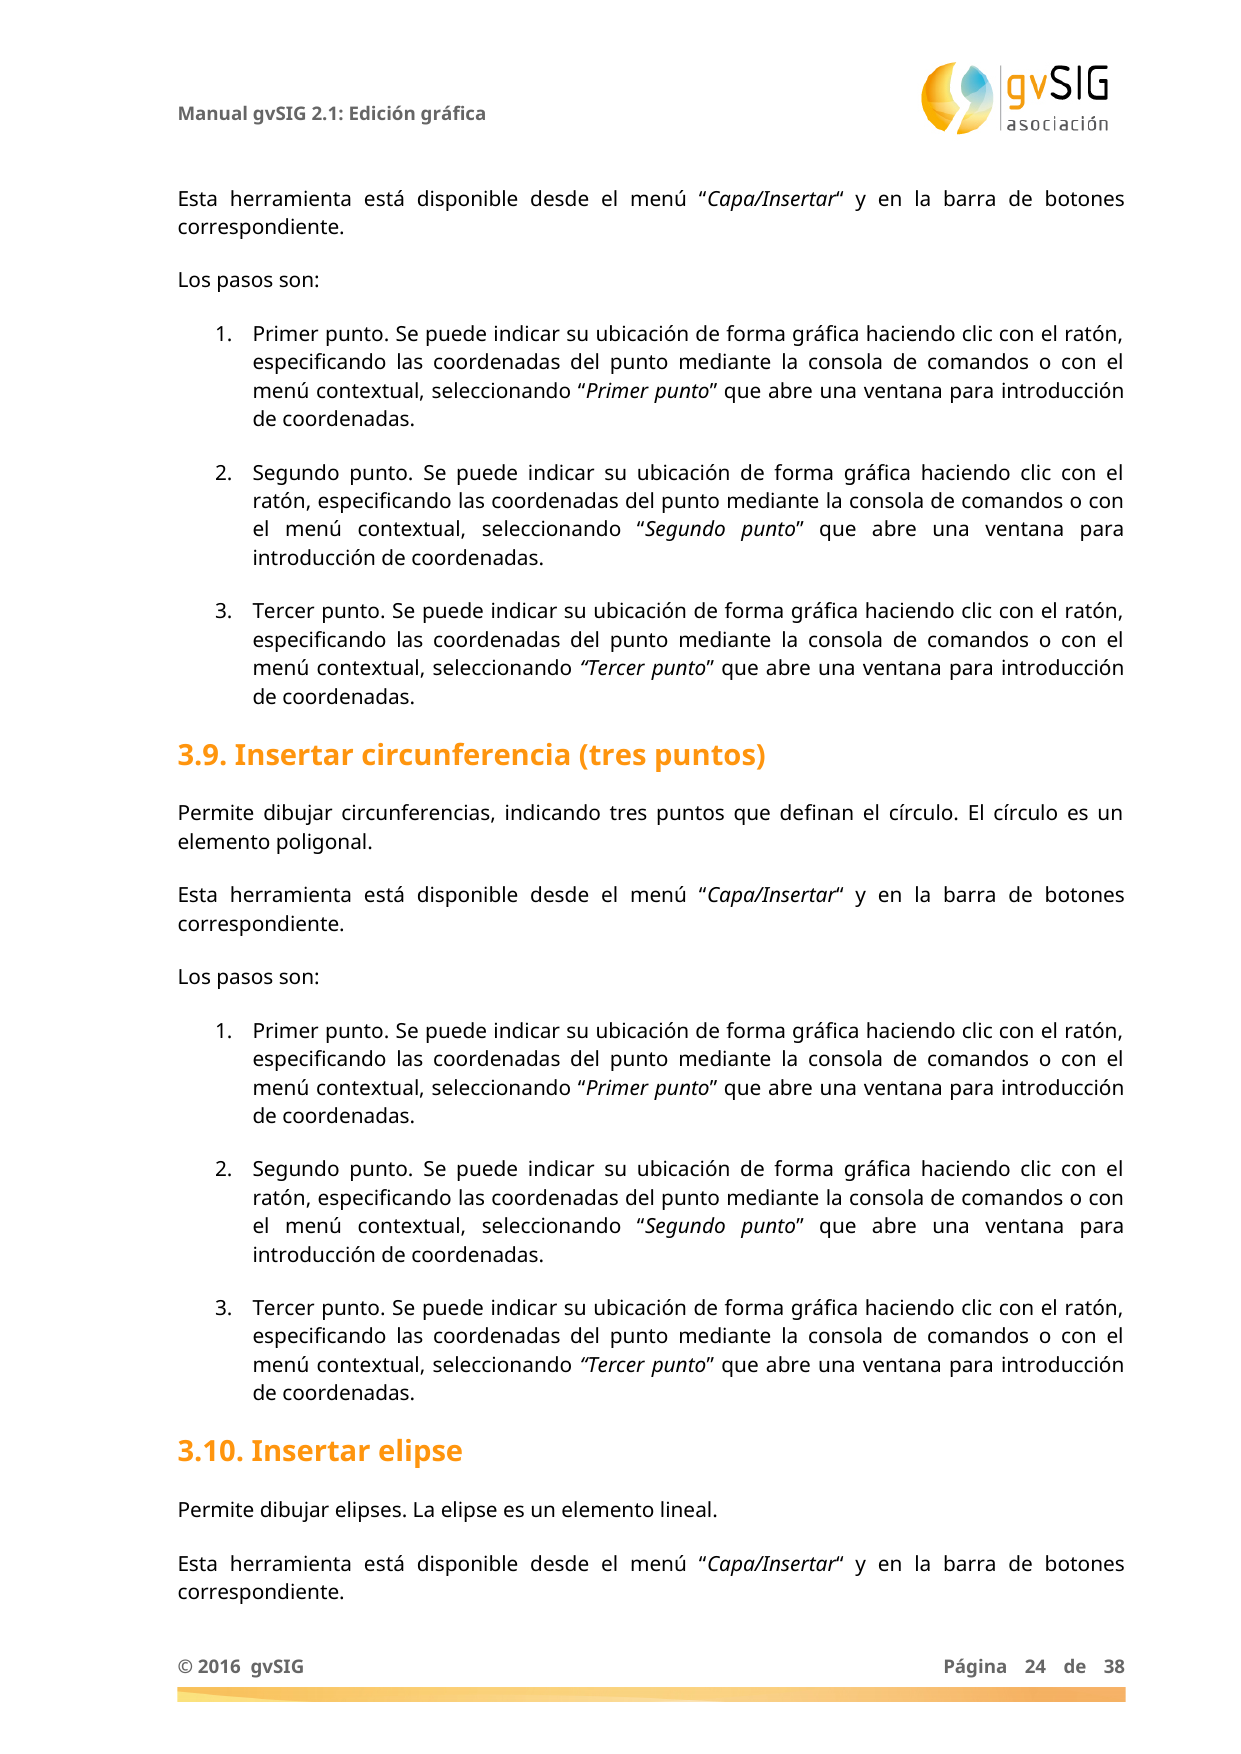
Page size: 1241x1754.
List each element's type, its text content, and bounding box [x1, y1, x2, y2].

list Segundo punto. Se puede indicar su ubicación de forma gráfica haciendo clic con el ratón, especificando las coordenadas del punto mediante la consola de comandos o con el menú contextual, seleccionando “Segundo punto” que abre una ventana para introducción de coordenadas. [215, 458, 1125, 571]
list Tercer punto. Se puede indicar su ubicación de forma gráfica haciendo clic con el ratón, especificando las coordenadas del punto mediante la consola de comandos o con el menú contextual, seleccionando “Tercer punto” que abre una ventana para introducción de coordenadas. [215, 596, 1125, 710]
text Los pasos son: [177, 266, 1125, 294]
text Esta herramienta está disponible desde el menú “Capa/Insertar“ y en la barra de botones correspondiente. [177, 880, 1125, 937]
picture [177, 1687, 1126, 1702]
text Los pasos son: [177, 962, 1125, 991]
list Primer punto. Se puede indicar su ubicación de forma gráfica haciendo clic con el ratón, especificando las coordenadas del punto mediante la consola de comandos o con el menú contextual, seleccionando “Primer punto” que abre una ventana para introducción de coordenadas. [215, 1016, 1125, 1129]
text Permite dibujar elipses. La elipse es un elemento lineal. [177, 1495, 1125, 1524]
text Esta herramienta está disponible desde el menú “Capa/Insertar“ y en la barra de botones correspondiente. [177, 184, 1125, 241]
list Primer punto. Se puede indicar su ubicación de forma gráfica haciendo clic con el ratón, especificando las coordenadas del punto mediante la consola de comandos o con el menú contextual, seleccionando “Primer punto” que abre una ventana para introducción de coordenadas. [215, 319, 1125, 433]
list Segundo punto. Se puede indicar su ubicación de forma gráfica haciendo clic con el ratón, especificando las coordenadas del punto mediante la consola de comandos o con el menú contextual, seleccionando “Segundo punto” que abre una ventana para introducción de coordenadas. [215, 1154, 1125, 1268]
subtitle 3.9. Insertar circunferencia (tres puntos) [177, 734, 1125, 773]
picture [902, 47, 1122, 148]
subtitle 3.10. Insertar elipse [177, 1431, 1125, 1470]
list Tercer punto. Se puede indicar su ubicación de forma gráfica haciendo clic con el ratón, especificando las coordenadas del punto mediante la consola de comandos o con el menú contextual, seleccionando “Tercer punto” que abre una ventana para introducción de coordenadas. [215, 1293, 1125, 1407]
text Permite dibujar circunferencias, indicando tres puntos que definan el círculo. El círculo es un elemento poligonal. [177, 798, 1125, 855]
text Esta herramienta está disponible desde el menú “Capa/Insertar“ y en la barra de botones correspondiente. [177, 1549, 1125, 1606]
